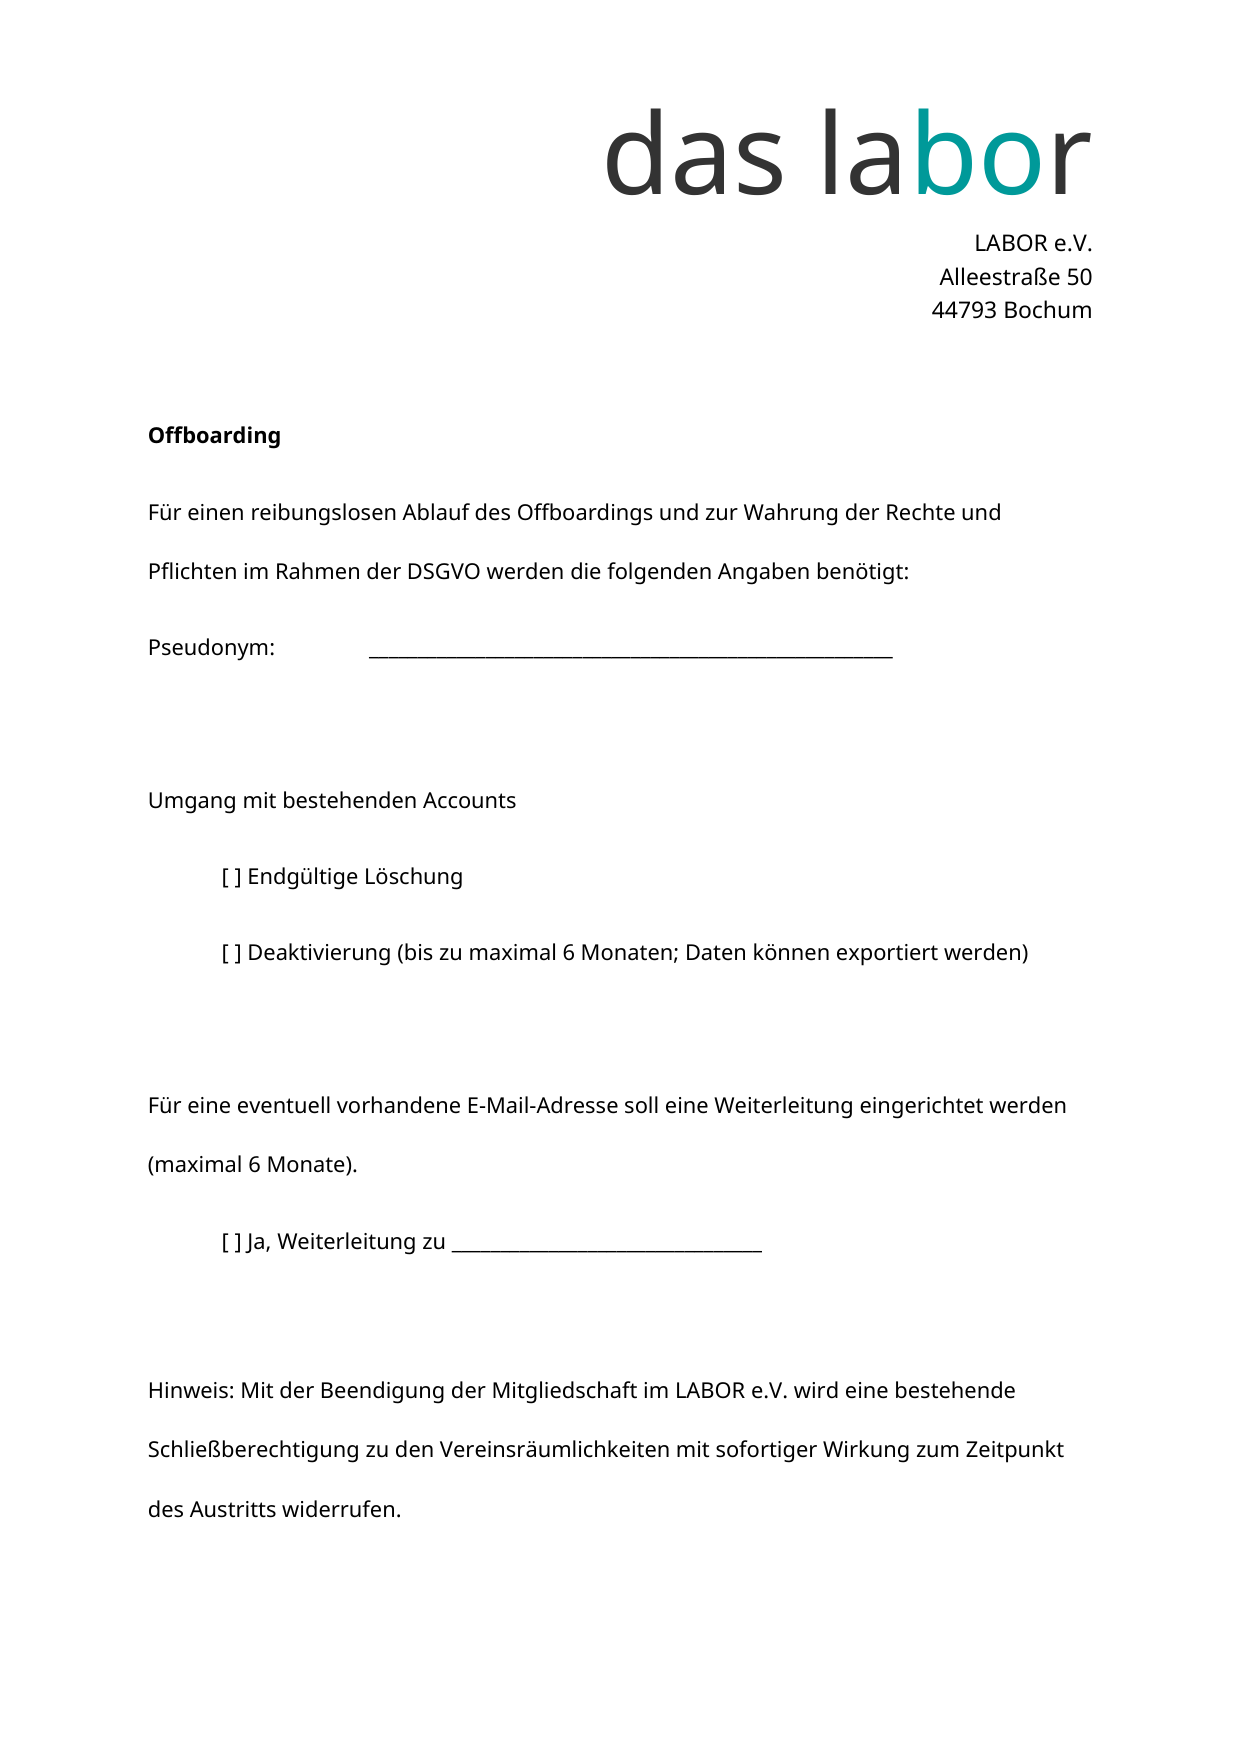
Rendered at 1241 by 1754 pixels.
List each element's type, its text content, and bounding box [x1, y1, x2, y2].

text Hinweis: Mit der Beendigung der Mitgliedschaft im LABOR e.V. wird eine bestehende Schließberechtigung zu den Vereinsräumlichkeiten mit sofortiger Wirkung zum Zeitpunkt des Austritts widerrufen. [148, 1374, 1093, 1523]
text Für einen reibungslosen Ablauf des Offboardings und zur Wahrung der Rechte und Pflichten im Rahmen der DSGVO werden die folgenden Angaben benötigt: [148, 496, 1093, 586]
text Offboarding [148, 420, 1093, 450]
text Pseudonym: ______________________________________________________ [148, 632, 1093, 662]
text [ ] Ja, Weiterleitung zu ________________________________ [148, 1226, 1093, 1255]
text [ ] Endgültige Löschung [148, 861, 1093, 891]
text [ ] Deaktivierung (bis zu maximal 6 Monaten; Daten können exportiert werden) [148, 937, 1093, 967]
text Umgang mit bestehenden Accounts [148, 785, 1093, 814]
text Für eine eventuell vorhandene E-Mail-Adresse soll eine Weiterleitung eingerichtet werden (maximal 6 Monate). [148, 1090, 1093, 1179]
text LABOR e.V. Alleestraße 50 44793 Bochum [148, 227, 1093, 325]
